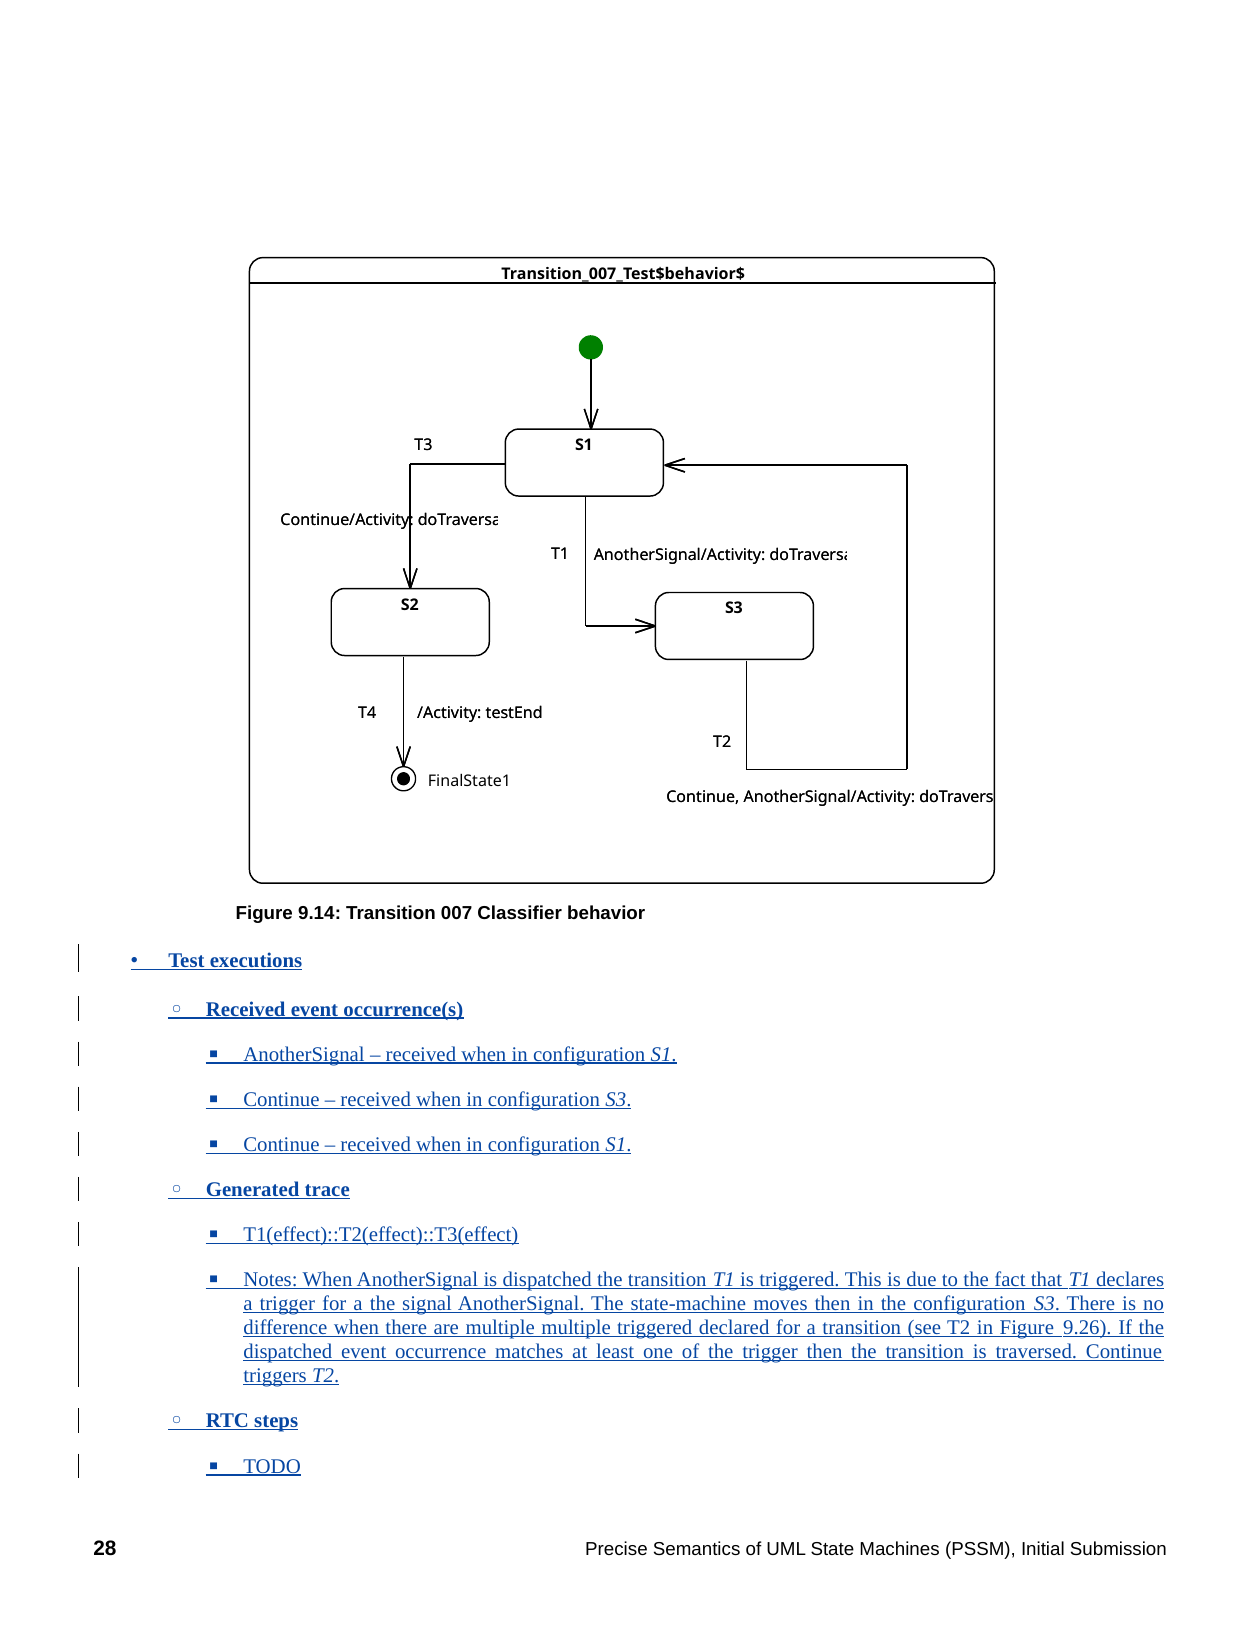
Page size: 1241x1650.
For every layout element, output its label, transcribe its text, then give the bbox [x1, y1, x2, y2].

list Generated trace [168, 1177, 1164, 1201]
list Figure 9.14: Transition 007 Classifier behavior [235, 243, 1022, 923]
list AnotherSignal – received when in configuration S1. [206, 1042, 1164, 1066]
list a trigger for a the signal AnotherSignal. The state-machine moves then in the configuration S3. There is no difference when there are multiple multiple triggered declared for a transition (see T2 in Figure 9.26). If the dispatched event occurrence matches at least one of the trigger then the transition is traversed. Continue triggers T2. [206, 1289, 1164, 1387]
list Notes: When AnotherSignal is dispatched the transition T1 is triggered. This is due to the fact that T1 declares [206, 1267, 1164, 1288]
list T1(effect)::T2(effect)::T3(effect) [206, 1222, 1164, 1246]
list Continue – received when in configuration S3. [206, 1087, 1164, 1111]
list RTC steps [168, 1408, 1164, 1432]
list Continue – received when in configuration S1. [206, 1132, 1164, 1156]
list TODO [206, 1453, 1164, 1478]
list Received event occurrence(s) [168, 996, 1164, 1021]
list Test executions [131, 231, 1164, 972]
